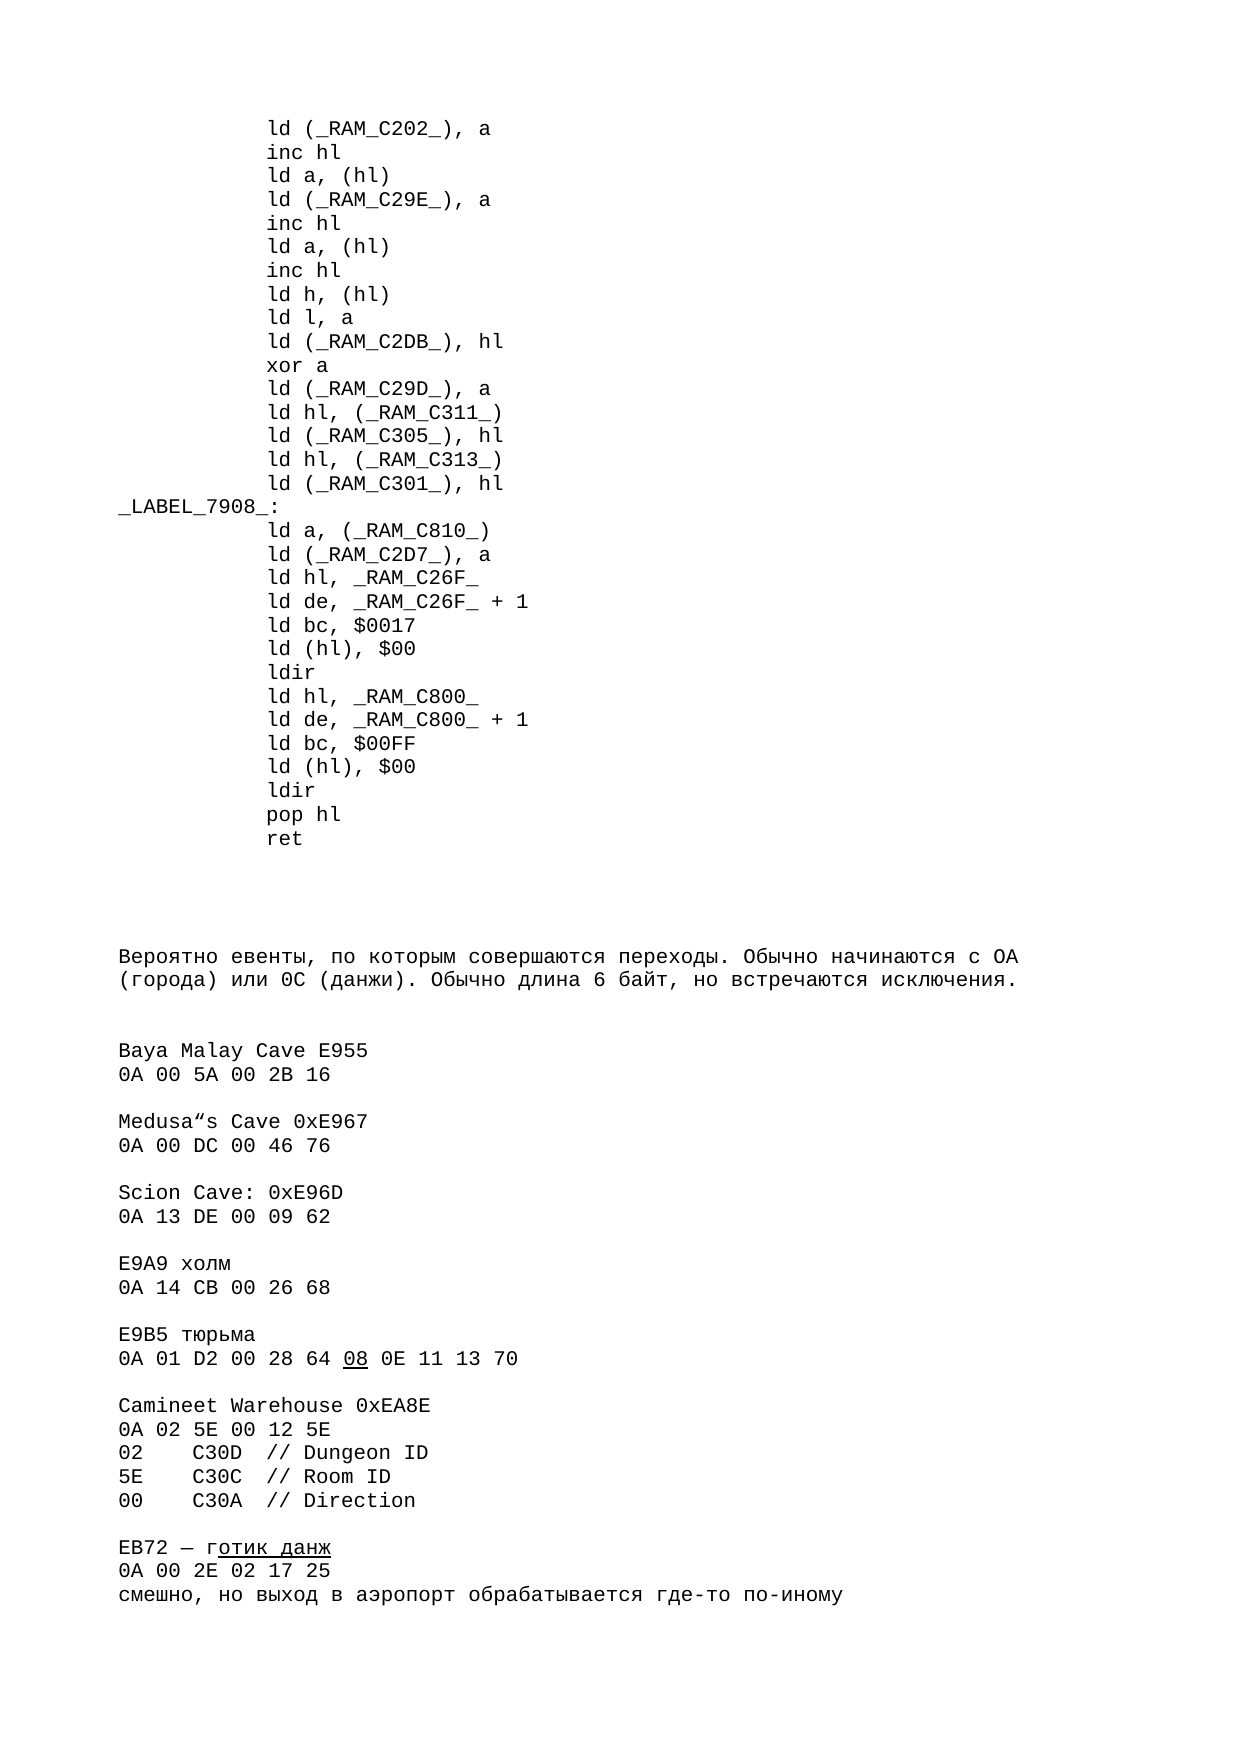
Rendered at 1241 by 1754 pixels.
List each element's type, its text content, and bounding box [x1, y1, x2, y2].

text ld de, _RAM_C26F_ + 1 [118, 591, 1122, 615]
text ld hl, _RAM_C800_ [118, 686, 1122, 709]
text 0A 01 D2 00 28 64 08 0E 11 13 70 [118, 1348, 1122, 1371]
text ld de, _RAM_C800_ + 1 [118, 709, 1122, 733]
text Medusa“s Cave 0xE967 [118, 1111, 1122, 1135]
text EB72 — готик данж [118, 1537, 1122, 1561]
text Camineet Warehouse 0xEA8E [118, 1395, 1122, 1419]
text ld hl, (_RAM_C311_) [118, 402, 1122, 426]
text 02 C30D // Dungeon ID [118, 1442, 1122, 1466]
text Вероятно евенты, по которым совершаются переходы. Обычно начинаются с OA (города) или 0С (данжи). Обычно длина 6 байт, но встречаются исключения. [118, 946, 1122, 993]
text ldir [118, 662, 1122, 686]
text E9A9 холм [118, 1253, 1122, 1277]
text 00 C30A // Direction [118, 1489, 1122, 1513]
text Scion Cave: 0xE96D [118, 1182, 1122, 1206]
text ldir [118, 780, 1122, 804]
text ld a, (hl) [118, 236, 1122, 260]
text 0A 02 5E 00 12 5E [118, 1419, 1122, 1442]
text ld l, a [118, 307, 1122, 331]
text 0A 00 5A 00 2B 16 [118, 1064, 1122, 1088]
text 0A 13 DE 00 09 62 [118, 1206, 1122, 1229]
text ld (_RAM_C29E_), a [118, 189, 1122, 213]
text E9B5 тюрьма [118, 1324, 1122, 1348]
text 5E C30C // Room ID [118, 1466, 1122, 1489]
text ld (hl), $00 [118, 638, 1122, 662]
text ret [118, 827, 1122, 851]
text ld bc, $0017 [118, 615, 1122, 638]
text ld (_RAM_C305_), hl [118, 426, 1122, 449]
text ld bc, $00FF [118, 733, 1122, 757]
text ld h, (hl) [118, 284, 1122, 307]
text смешно, но выход в аэропорт обрабатывается где-то по-иному [118, 1584, 1122, 1608]
text inc hl [118, 213, 1122, 236]
text ld hl, (_RAM_C313_) [118, 449, 1122, 473]
text ld hl, _RAM_C26F_ [118, 567, 1122, 591]
text _LABEL_7908_: [118, 496, 1122, 520]
text ld (hl), $00 [118, 757, 1122, 780]
text 0A 00 2E 02 17 25 [118, 1561, 1122, 1584]
text ld (_RAM_C301_), hl [118, 473, 1122, 496]
text ld (_RAM_C2D7_), a [118, 544, 1122, 567]
text inc hl [118, 260, 1122, 284]
text ld (_RAM_C29D_), a [118, 378, 1122, 402]
text ld a, (_RAM_C810_) [118, 520, 1122, 544]
text 0A 14 CB 00 26 68 [118, 1277, 1122, 1300]
text inc hl [118, 142, 1122, 165]
text 0A 00 DC 00 46 76 [118, 1135, 1122, 1158]
text ld (_RAM_C2DB_), hl [118, 331, 1122, 354]
text pop hl [118, 804, 1122, 827]
text ld (_RAM_C202_), a [118, 118, 1122, 142]
text Baya Malay Cave E955 [118, 1040, 1122, 1064]
text ld a, (hl) [118, 165, 1122, 189]
text xor a [118, 354, 1122, 378]
